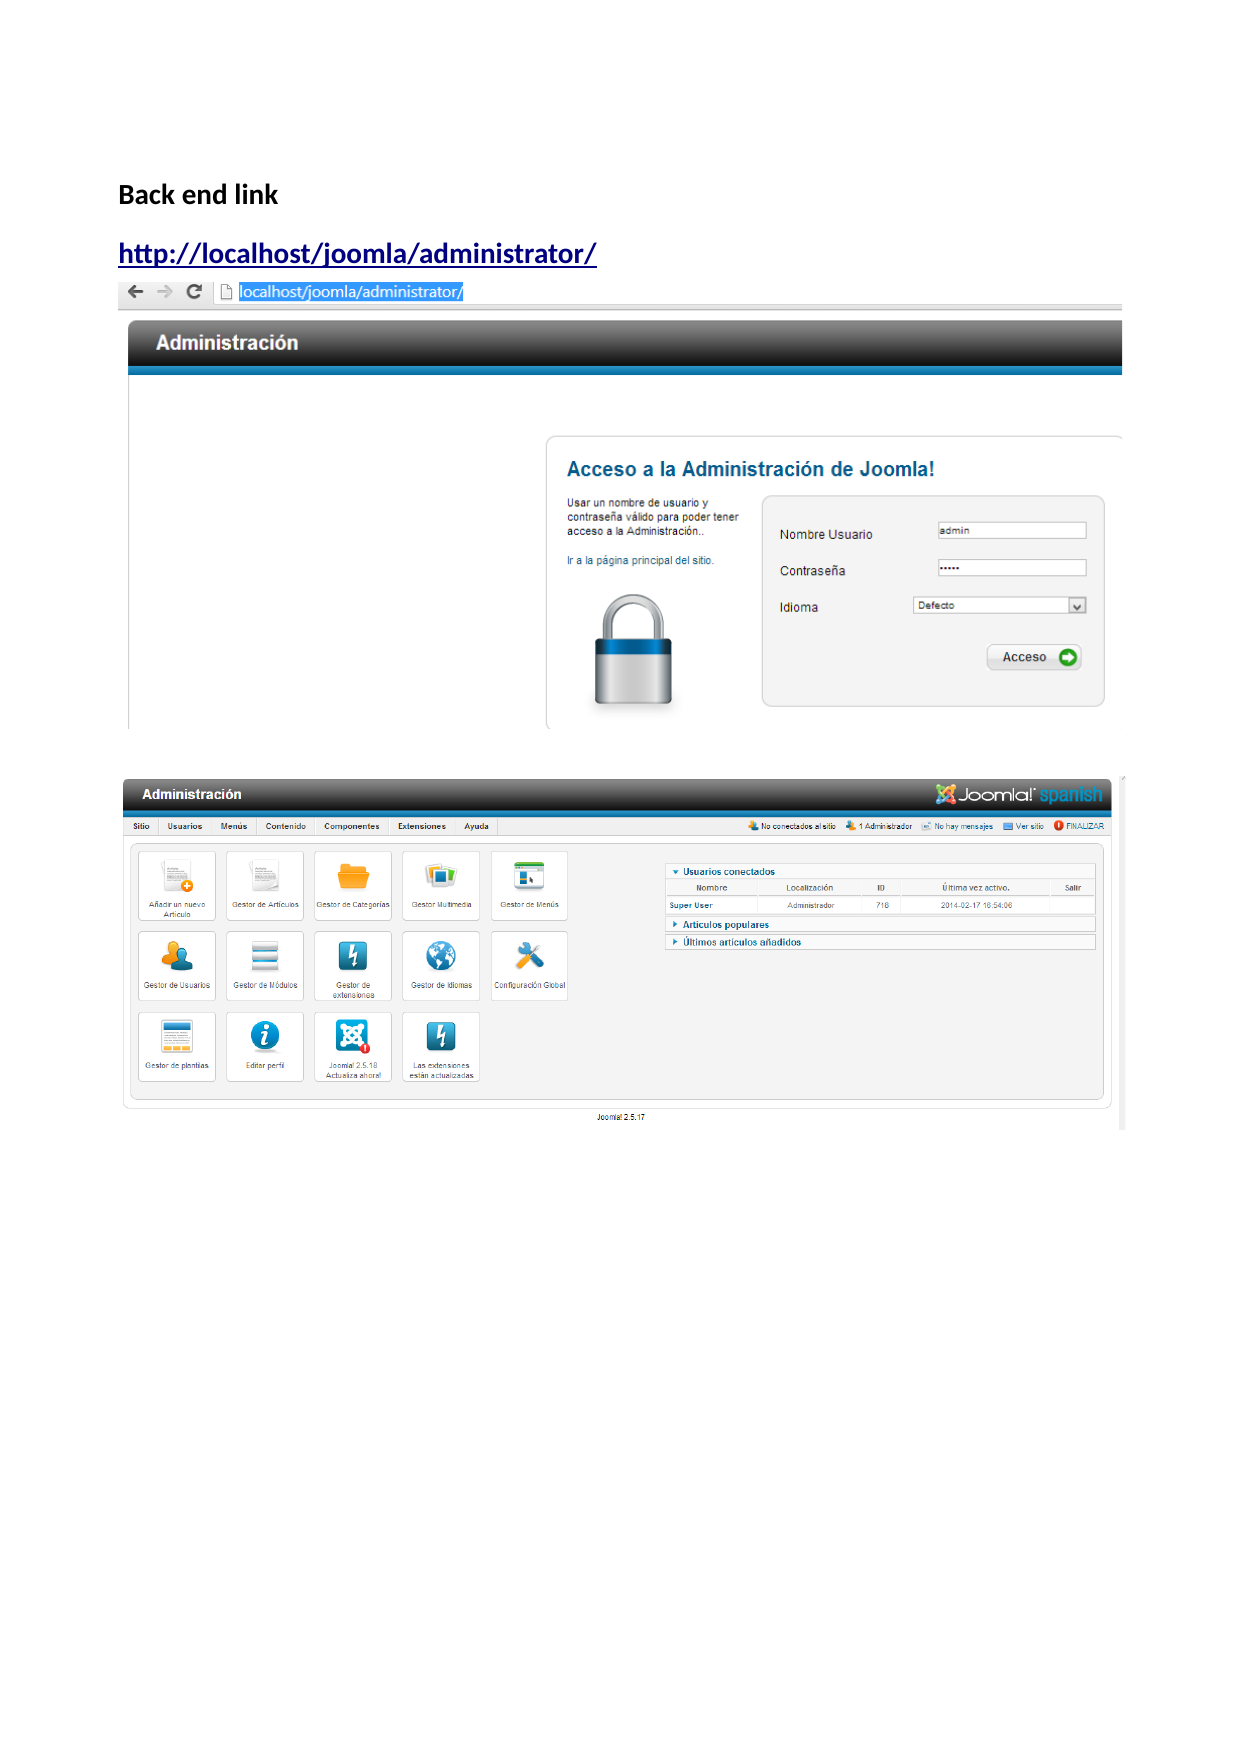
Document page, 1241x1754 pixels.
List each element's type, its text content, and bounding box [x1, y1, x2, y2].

picture [121, 776, 1126, 1130]
picture [118, 282, 1123, 729]
text http://localhost/joomla/administrator/ [118, 236, 1122, 271]
text Back end link [118, 176, 1122, 212]
